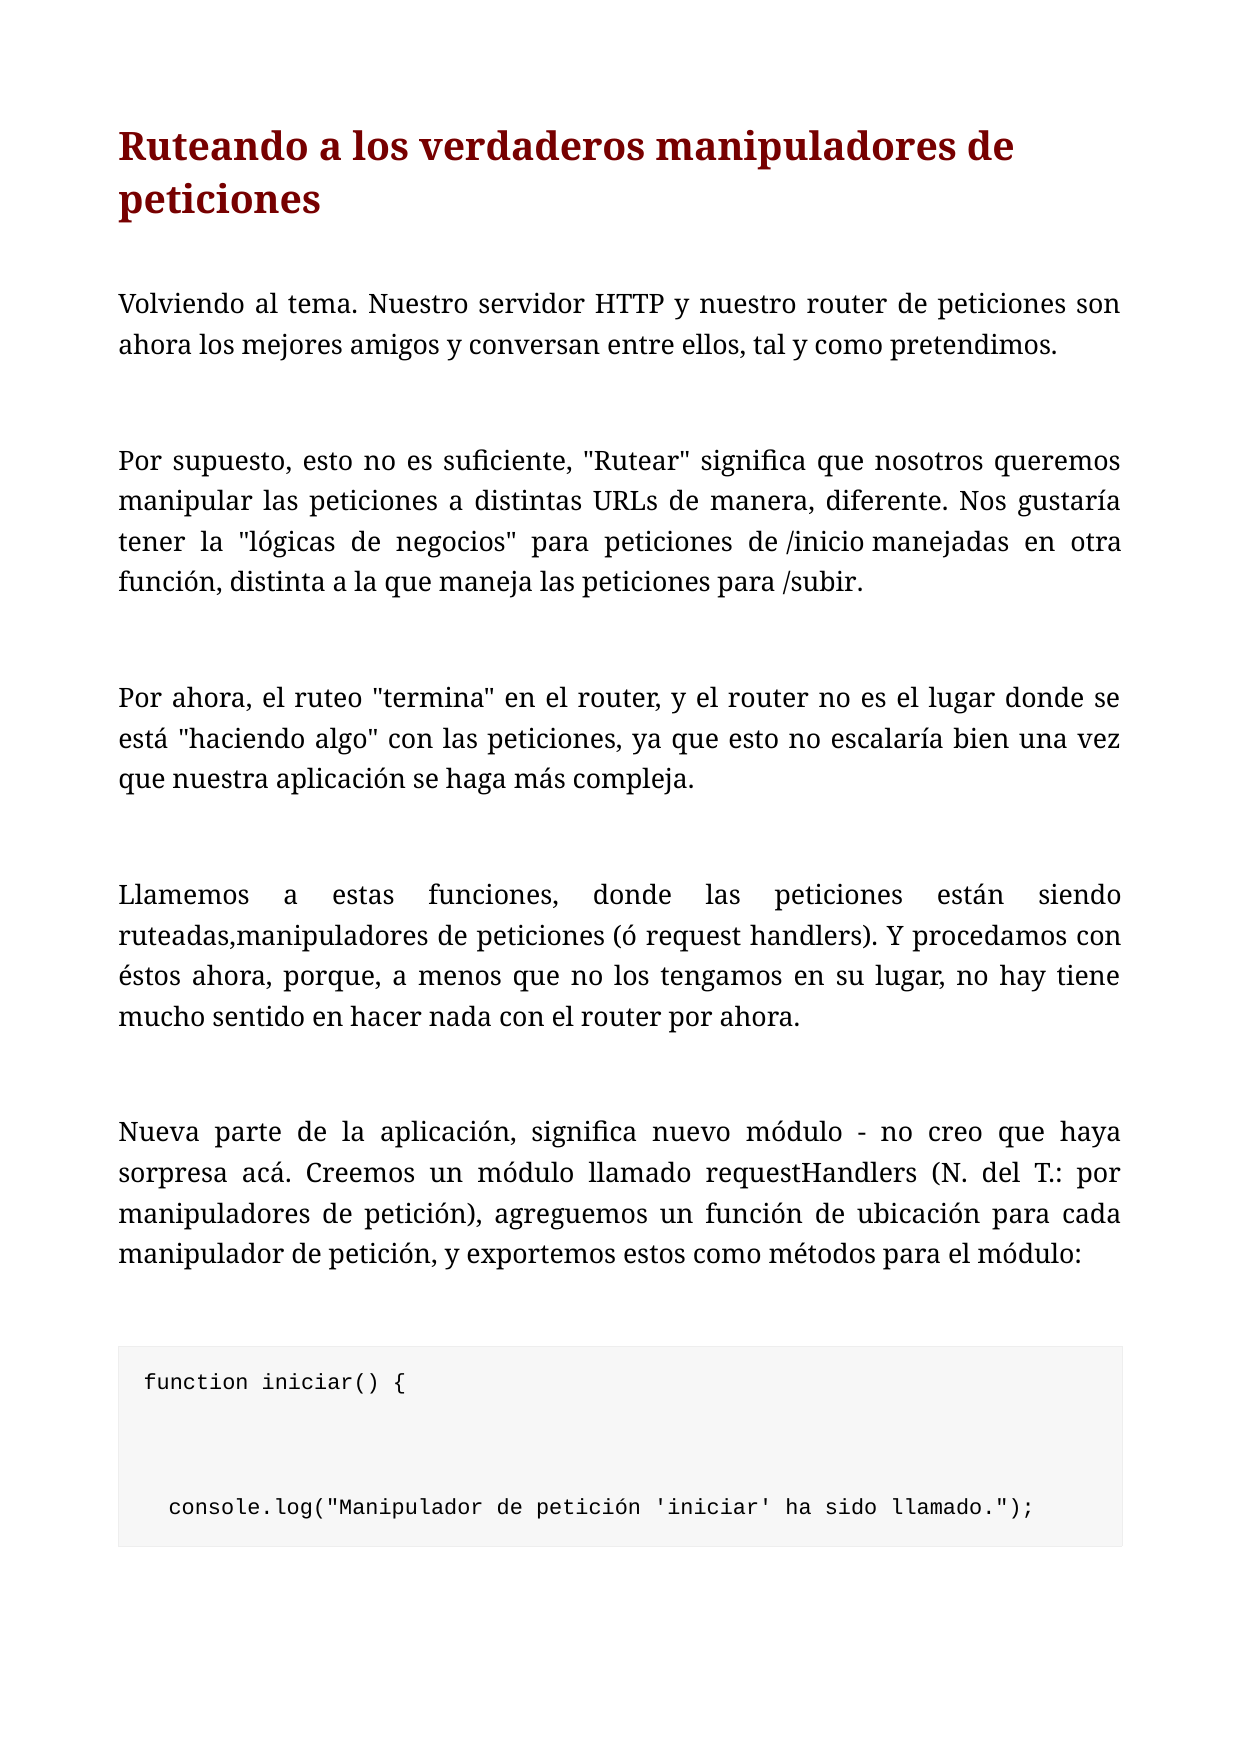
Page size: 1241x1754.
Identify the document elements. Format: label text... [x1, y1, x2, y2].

text Volviendo al tema. Nuestro servidor HTTP y nuestro router de peticiones son ahora los mejores amigos y conversan entre ellos, tal y como pretendimos. [118, 281, 1122, 362]
text Nueva parte de la aplicación, significa nuevo módulo - no creo que haya sorpresa acá. Creemos un módulo llamado requestHandlers (N. del T.: por manipuladores de petición), agreguemos un función de ubicación para cada manipulador de petición, y exportemos estos como métodos para el módulo: [118, 1109, 1122, 1271]
text function iniciar() { [119, 1347, 1122, 1396]
text console.log("Manipulador de petición 'iniciar' ha sido llamado."); [119, 1471, 1122, 1546]
text Por supuesto, esto no es suficiente, "Rutear" significa que nosotros queremos manipular las peticiones a distintas URLs de manera, diferente. Nos gustaría tener la "lógicas de negocios" para peticiones de /inicio manejadas en otra función, distinta a la que maneja las peticiones para /subir. [118, 437, 1122, 599]
text Llamemos a estas funciones, donde las peticiones están siendo ruteadas,manipuladores de peticiones (ó request handlers). Y procedamos con éstos ahora, porque, a menos que no los tengamos en su lugar, no hay tiene mucho sentido en hacer nada con el router por ahora. [118, 871, 1122, 1034]
text Por ahora, el ruteo "termina" en el router, y el router no es el lugar donde se está "haciendo algo" con las peticiones, ya que esto no escalaría bien una vez que nuestra aplicación se haga más compleja. [118, 674, 1122, 796]
subtitle Ruteando a los verdaderos manipuladores de peticiones [118, 118, 1122, 224]
